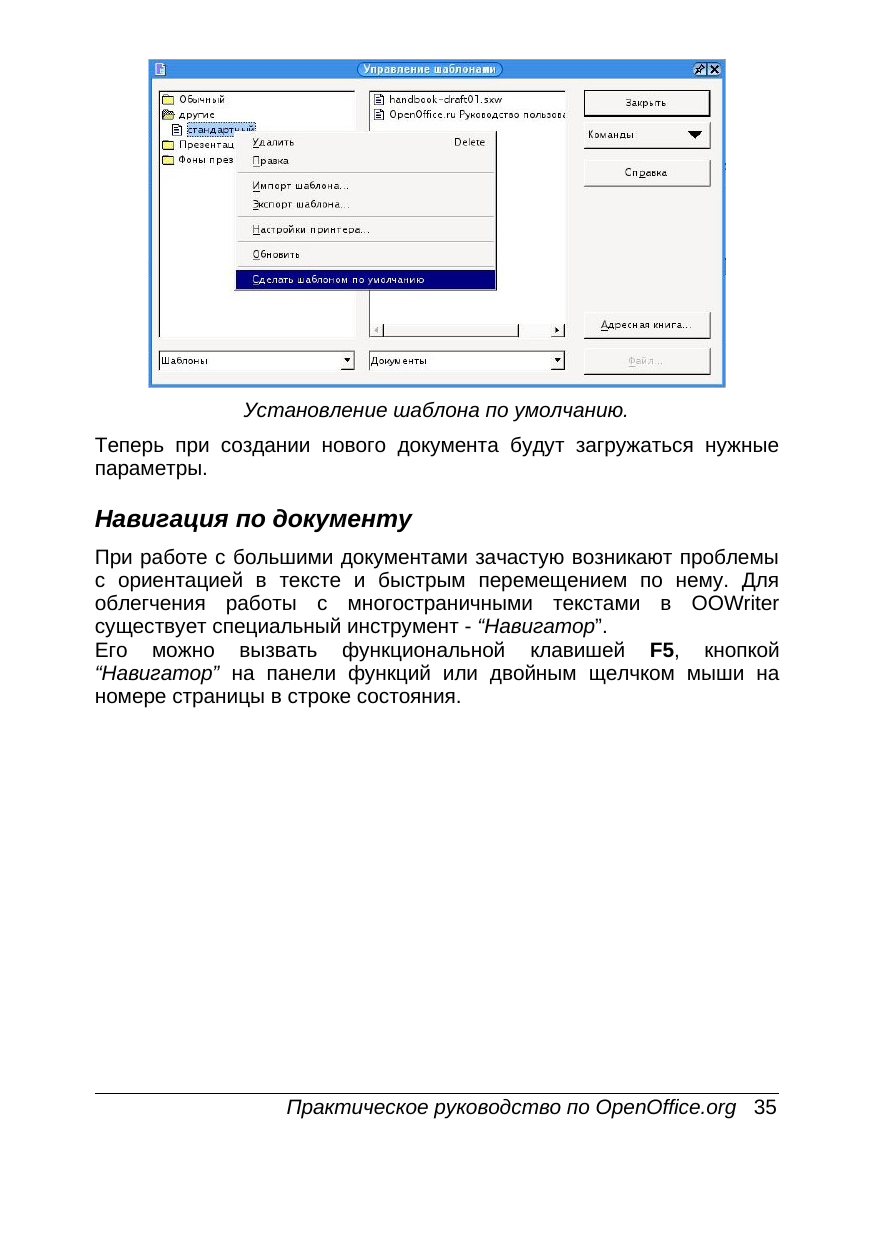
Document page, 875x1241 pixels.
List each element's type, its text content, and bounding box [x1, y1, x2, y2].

picture [148, 59, 726, 388]
text При работе с большими документами зачастую возникают проблемы с ориентацией в тексте и быстрым перемещением по нему. Для облегчения работы с многостраничными текстами в OOWriter существует специальный инструмент - “Навигатор”. [94, 545, 779, 638]
text Установление шаблона по умолчанию. [94, 59, 779, 422]
text Теперь при создании нового документа будут загружаться нужные параметры. [94, 434, 779, 480]
subtitle Навигация по документу [94, 505, 779, 533]
text Его можно вызвать функциональной клавишей F5, кнопкой “Навигатор” на панели функций или двойным щелчком мыши на номере страницы в строке состояния. [94, 638, 779, 708]
